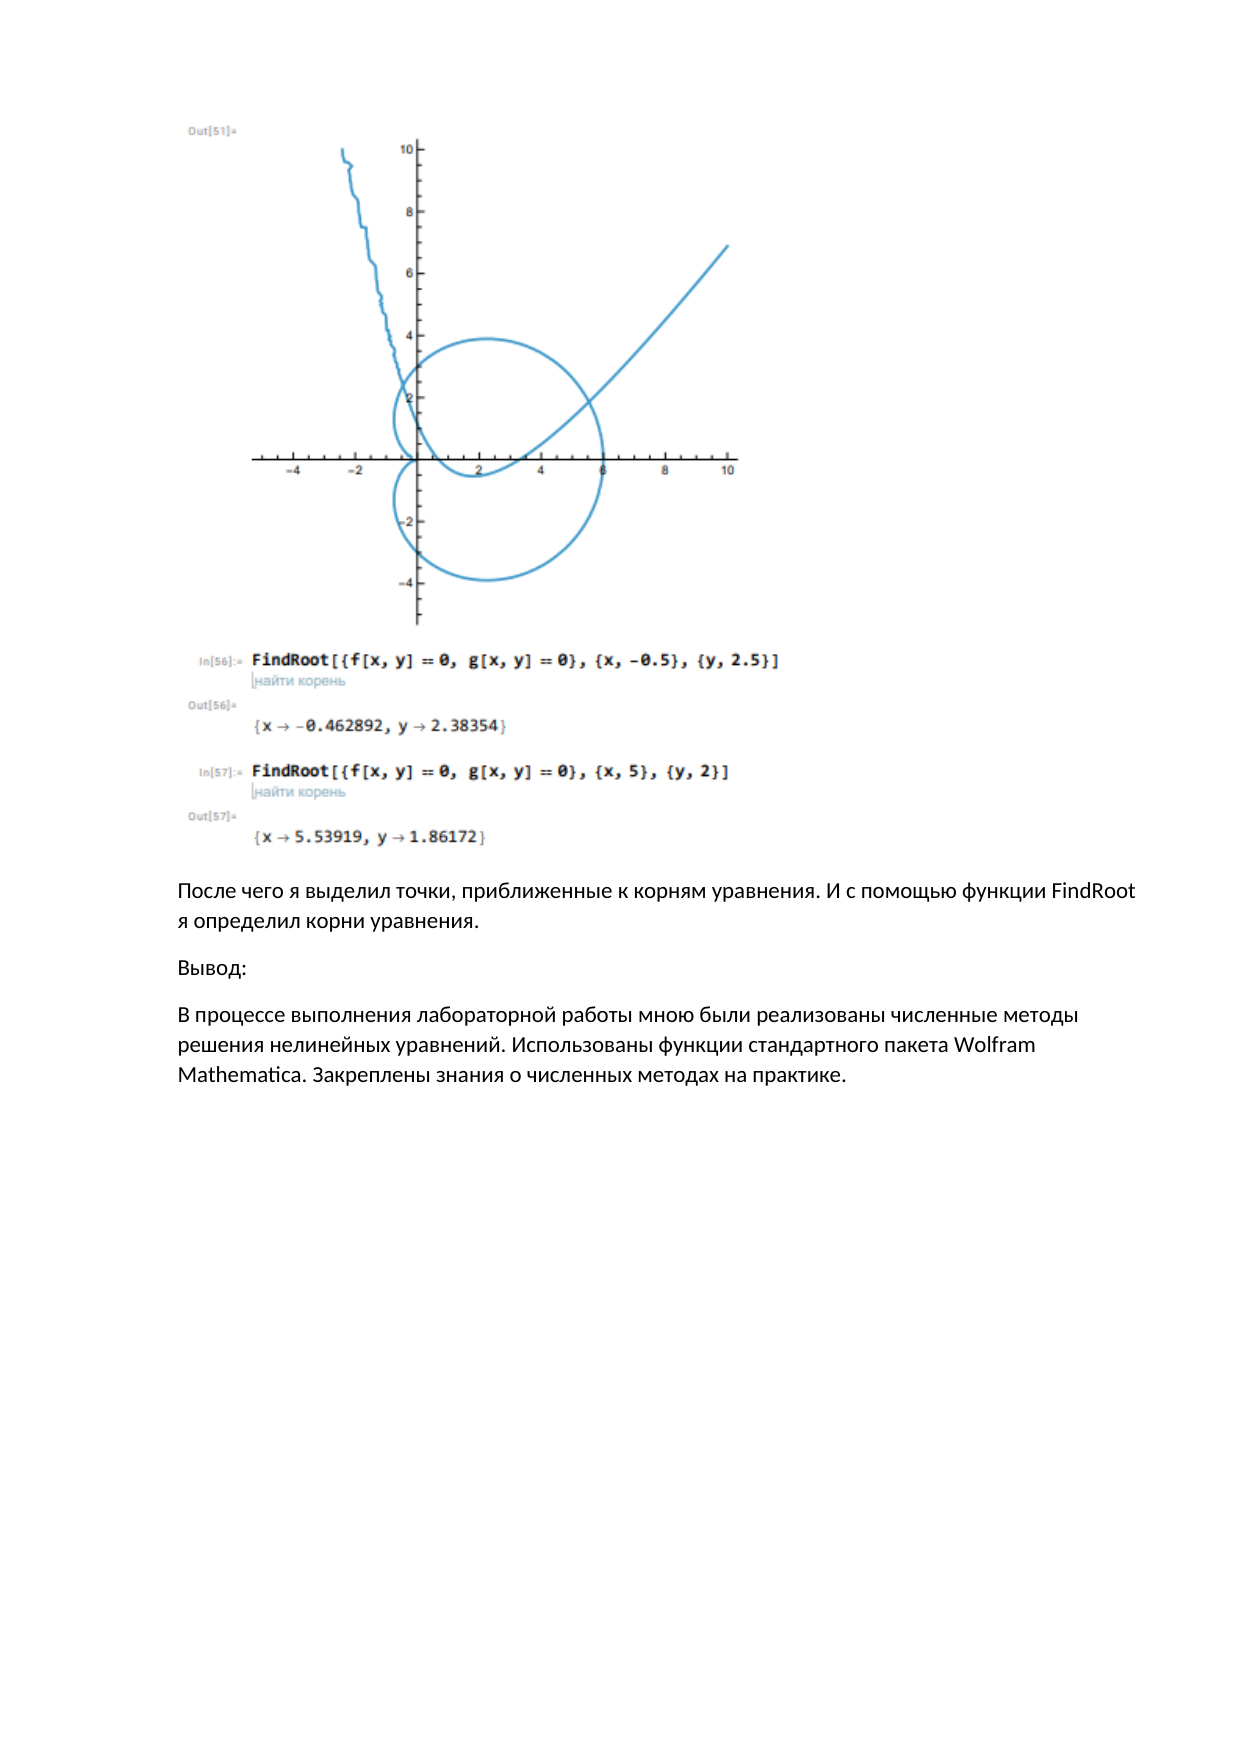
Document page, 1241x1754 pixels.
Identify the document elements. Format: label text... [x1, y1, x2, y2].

picture [177, 118, 859, 858]
text Вывод: [177, 953, 1152, 981]
text В процессе выполнения лабораторной работы мною были реализованы численные методы решения нелинейных уравнений. Использованы функции стандартного пакета Wolfram Mathematica. Закреплены знания о численных методах на практике. [177, 1000, 1152, 1088]
text После чего я выделил точки, приближенные к корням уравнения. И с помощью функции FindRoot я определил корни уравнения. [177, 876, 1152, 934]
text В этом задании нужно было систему уравнений отобразить на графике, определить корни графически. [859, 118, 1152, 857]
